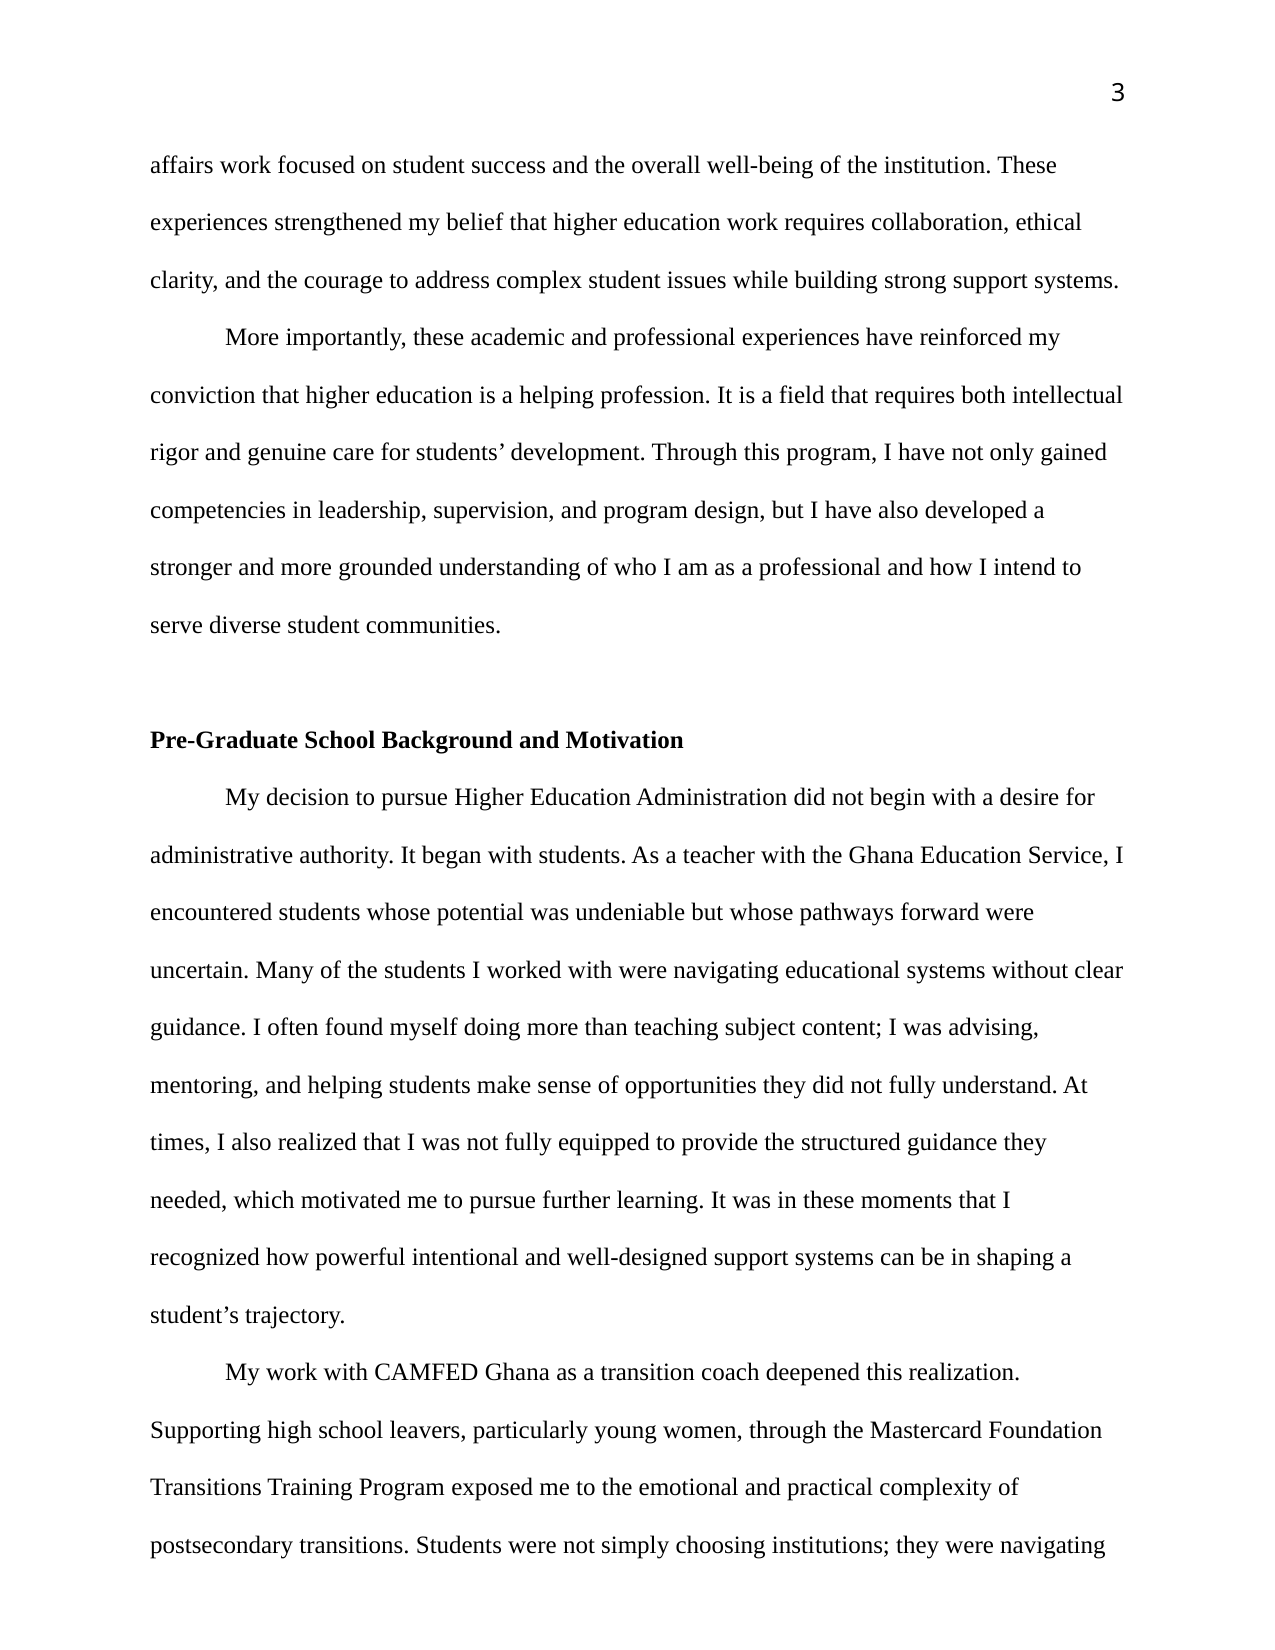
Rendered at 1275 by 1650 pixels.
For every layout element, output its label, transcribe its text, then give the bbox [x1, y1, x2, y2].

text Pre-Graduate School Background and Motivation [150, 725, 1125, 754]
text More importantly, these academic and professional experiences have reinforced my conviction that higher education is a helping profession. It is a field that requires both intellectual rigor and genuine care for students’ development. Through this program, I have not only gained competencies in leadership, supervision, and program design, but I have also developed a stronger and more grounded understanding of who I am as a professional and how I intend to serve diverse student communities. [150, 322, 1125, 639]
text My decision to pursue Higher Education Administration did not begin with a desire for administrative authority. It began with students. As a teacher with the Ghana Education Service, I encountered students whose potential was undeniable but whose pathways forward were uncertain. Many of the students I worked with were navigating educational systems without clear guidance. I often found myself doing more than teaching subject content; I was advising, mentoring, and helping students make sense of opportunities they did not fully understand. At times, I also realized that I was not fully equipped to provide the structured guidance they needed, which motivated me to pursue further learning. It was in these moments that I recognized how powerful intentional and well-designed support systems can be in shaping a student’s trajectory. [150, 782, 1125, 1329]
text affairs work focused on student success and the overall well-being of the institution. These experiences strengthened my belief that higher education work requires collaboration, ethical clarity, and the courage to address complex student issues while building strong support systems. [150, 150, 1125, 294]
text My work with CAMFED Ghana as a transition coach deepened this realization. Supporting high school leavers, particularly young women, through the Mastercard Foundation Transitions Training Program exposed me to the emotional and practical complexity of postsecondary transitions. Students were not simply choosing institutions; they were navigating [150, 1357, 1125, 1559]
